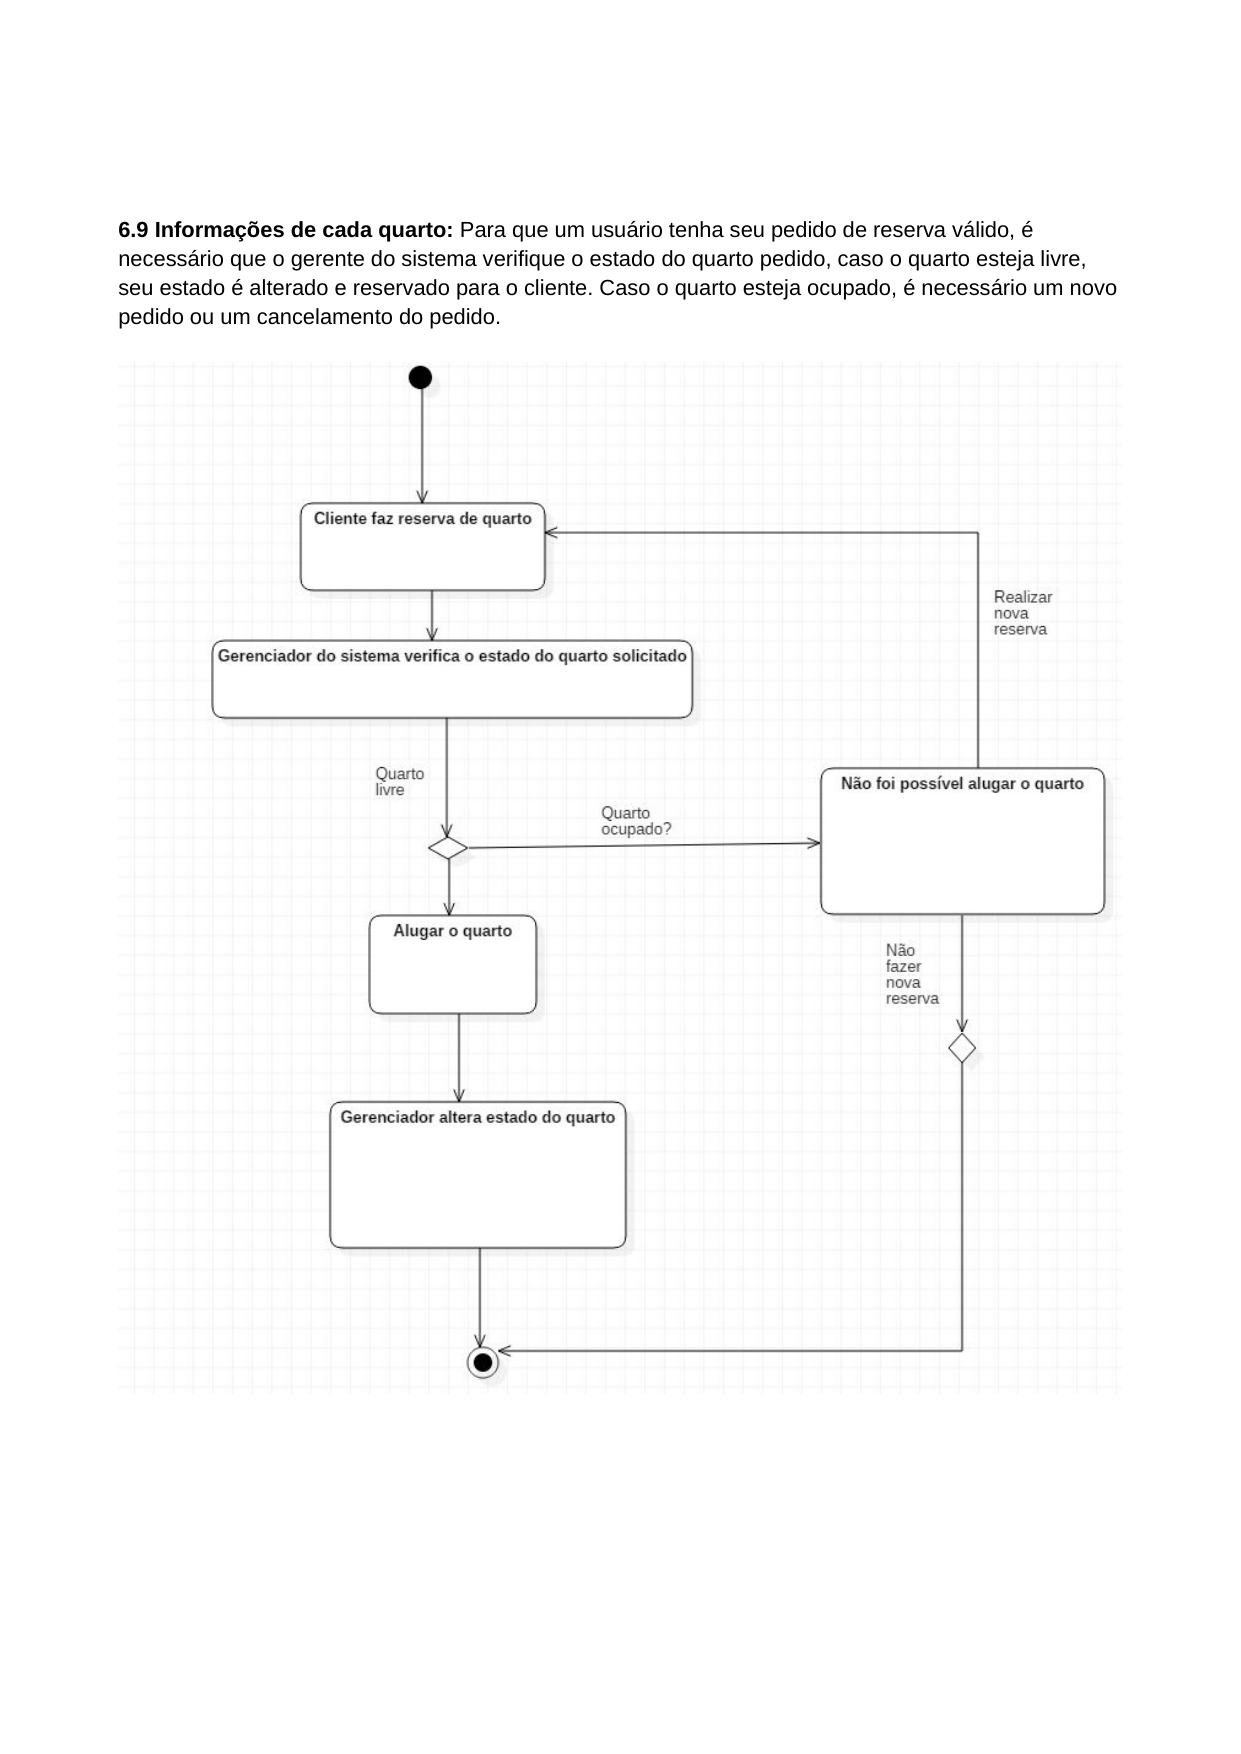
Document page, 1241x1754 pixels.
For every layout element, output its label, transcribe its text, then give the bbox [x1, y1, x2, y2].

text necessário que o gerente do sistema verifique o estado do quarto pedido, caso o quarto esteja livre, [118, 246, 1122, 271]
text 6.9 Informações de cada quarto: Para que um usuário tenha seu pedido de reserva válido, é [118, 217, 1122, 242]
text seu estado é alterado e reservado para o cliente. Caso o quarto esteja ocupado, é necessário um novo [118, 275, 1122, 300]
picture [118, 362, 1123, 1394]
text pedido ou um cancelamento do pedido. [118, 304, 1122, 329]
